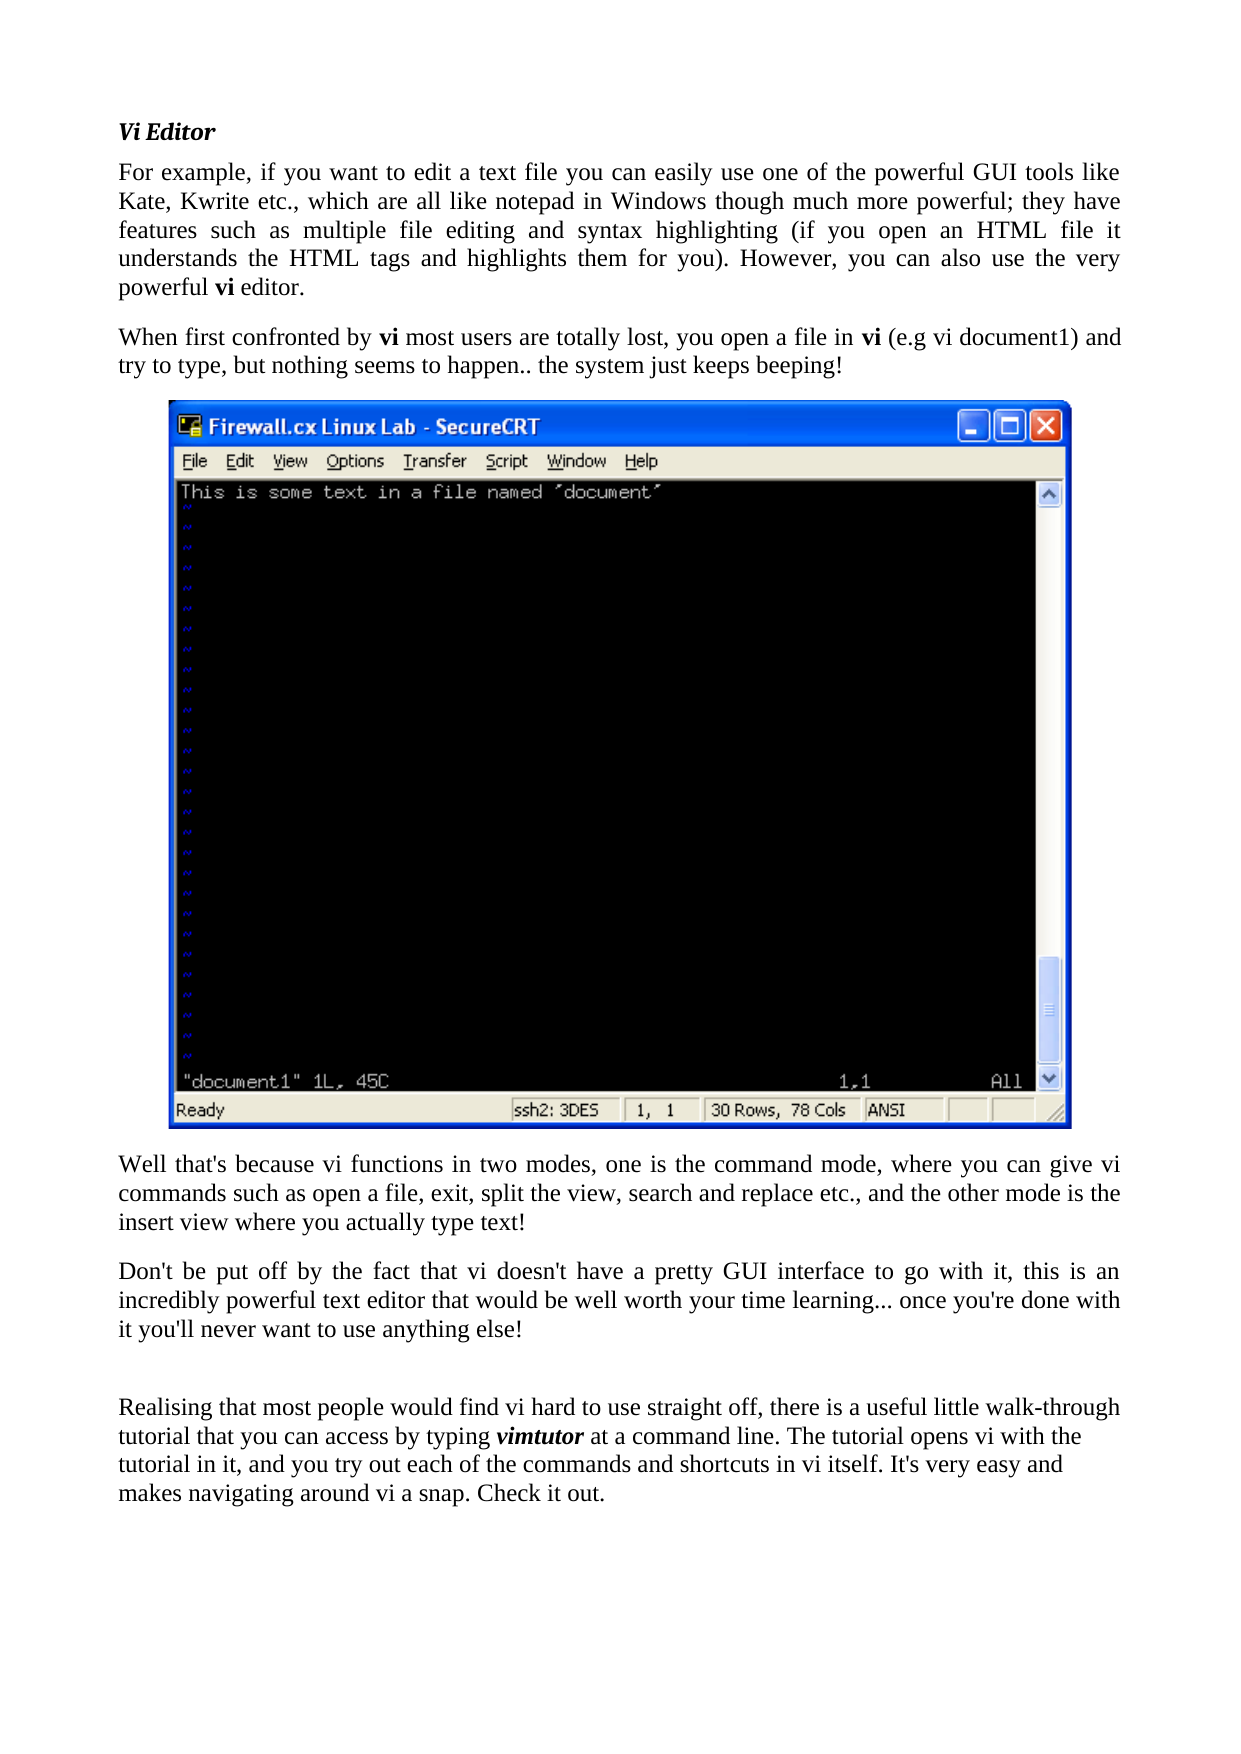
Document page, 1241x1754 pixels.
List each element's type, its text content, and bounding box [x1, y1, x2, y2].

text Well that's because vi functions in two modes, one is the command mode, where you can give vi commands such as open a file, exit, split the view, search and replace etc., and the other mode is the insert view where you actually type text! [118, 1149, 1122, 1235]
text When first confronted by vi most users are totally lost, you open a file in vi (e.g vi document1) and try to type, but nothing seems to happen.. the system just keeps beeping! [118, 322, 1122, 379]
subtitle Vi Editor [118, 118, 1122, 147]
text Don't be put off by the fact that vi doesn't have a pretty GUI interface to go with it, this is an incredibly powerful text editor that would be well worth your time learning... once you're done with it you'll never want to use anything else! [118, 1256, 1122, 1342]
text For example, if you want to edit a text file you can easily use one of the powerful GUI tools like Kate, Kwrite etc., which are all like notepad in Windows though much more powerful; they have features such as multiple file editing and syntax highlighting (if you open an HTML file it understands the HTML tags and highlights them for you). However, you can also use the very powerful vi editor. [118, 157, 1122, 301]
picture [168, 400, 1072, 1129]
text Realising that most people would find vi hard to use straight off, there is a useful little walk-through tutorial that you can access by typing vimtutor at a command line. The tutorial opens vi with the tutorial in it, and you try out each of the commands and shortcuts in vi itself. It's very easy and makes navigating around vi a snap. Check it out. [118, 1363, 1122, 1507]
